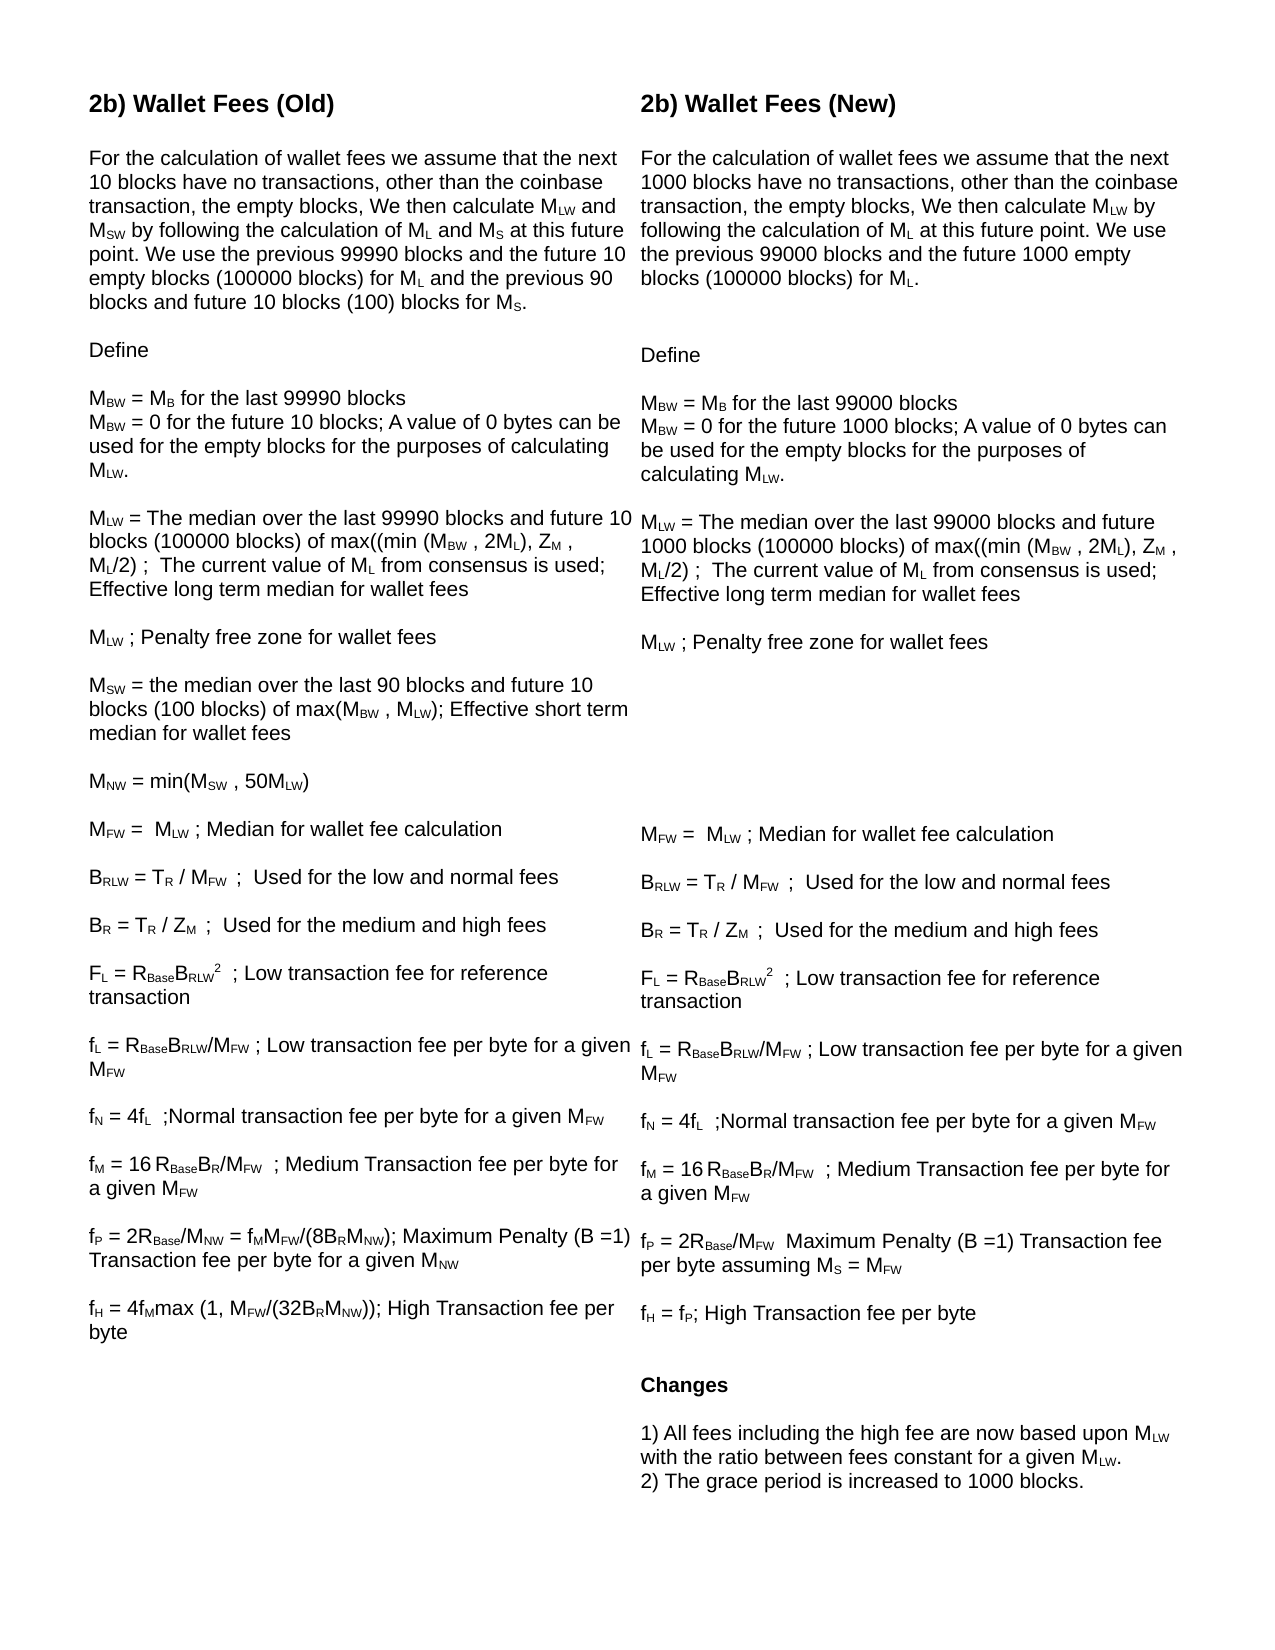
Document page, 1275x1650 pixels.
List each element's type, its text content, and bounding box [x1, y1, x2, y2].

text For the calculation of wallet fees we assume that the next 1000 blocks have no transactions, other than the coinbase transaction, the empty blocks, We then calculate MLW by following the calculation of ML at this future point. We use the previous 99000 blocks and the future 1000 empty blocks (100000 blocks) for ML. [640, 146, 1186, 290]
text BRLW = TR / MFW ; Used for the low and normal fees [640, 869, 1186, 893]
text MBW = MB for the last 99000 blocks MBW = 0 for the future 1000 blocks; A value of 0 bytes can be used for the empty blocks for the purposes of calculating MLW. [640, 390, 1186, 486]
text fH = fP; High Transaction fee per byte [640, 1301, 1186, 1325]
text fL = RBaseBRLW/MFW ; Low transaction fee per byte for a given MFW [88, 1032, 634, 1080]
text MFW = MLW ; Median for wallet fee calculation [88, 817, 634, 841]
text fM = 16 RBaseBR/MFW ; Medium Transaction fee per byte for a given MFW [88, 1152, 634, 1200]
text MSW = the median over the last 90 blocks and future 10 blocks (100 blocks) of max(MBW , MLW); Effective short term median for wallet fees [88, 673, 634, 745]
text fP = 2RBase/MFW Maximum Penalty (B =1) Transaction fee per byte assuming MS = MFW [640, 1229, 1186, 1277]
text MNW = min(MSW , 50MLW) [88, 769, 634, 793]
text BR = TR / ZM ; Used for the medium and high fees [640, 917, 1186, 941]
text fH = 4fMmax (1, MFW/(32BRMNW)); High Transaction fee per byte [88, 1296, 634, 1344]
text 1) All fees including the high fee are now based upon MLW [640, 1421, 1186, 1444]
text MLW ; Penalty free zone for wallet fees [88, 625, 634, 649]
text MBW = MB for the last 99990 blocks MBW = 0 for the future 10 blocks; A value of 0 bytes can be used for the empty blocks for the purposes of calculating MLW. [88, 386, 634, 481]
text MLW = The median over the last 99990 blocks and future 10 blocks (100000 blocks) of max((min (MBW , 2ML), ZM , ML/2) ; The current value of ML from consensus is used; Effective long term median for wallet fees [88, 505, 634, 601]
text fN = 4fL ;Normal transaction fee per byte for a given MFW [640, 1109, 1186, 1133]
text BRLW = TR / MFW ; Used for the low and normal fees [88, 865, 634, 889]
text fP = 2RBase/MNW = fMMFW/(8BRMNW); Maximum Penalty (B =1) Transaction fee per byte for a given MNW [88, 1224, 634, 1272]
text For the calculation of wallet fees we assume that the next 10 blocks have no transactions, other than the coinbase transaction, the empty blocks, We then calculate MLW and MSW by following the calculation of ML and MS at this future point. We use the previous 99990 blocks and the future 10 empty blocks (100000 blocks) for ML and the previous 90 blocks and future 10 blocks (100) blocks for MS. [88, 146, 634, 314]
text 2) The grace period is increased to 1000 blocks. [640, 1468, 1186, 1492]
text 2b) Wallet Fees (New) [640, 88, 1186, 117]
text Changes [640, 1373, 1186, 1397]
text MLW ; Penalty free zone for wallet fees [640, 630, 1186, 654]
text BR = TR / ZM ; Used for the medium and high fees [88, 913, 634, 937]
text fM = 16 RBaseBR/MFW ; Medium Transaction fee per byte for a given MFW [640, 1157, 1186, 1205]
text MLW = The median over the last 99000 blocks and future 1000 blocks (100000 blocks) of max((min (MBW , 2ML), ZM , ML/2) ; The current value of ML from consensus is used; Effective long term median for wallet fees [640, 510, 1186, 606]
text 2b) Wallet Fees (Old) [88, 88, 634, 117]
text fL = RBaseBRLW/MFW ; Low transaction fee per byte for a given MFW [640, 1037, 1186, 1085]
text FL = RBaseBRLW2 ; Low transaction fee for reference transaction [88, 961, 634, 1008]
text Define [88, 338, 634, 362]
text Define [640, 342, 1186, 366]
text FL = RBaseBRLW2 ; Low transaction fee for reference transaction [640, 965, 1186, 1013]
text fN = 4fL ;Normal transaction fee per byte for a given MFW [88, 1104, 634, 1128]
text MFW = MLW ; Median for wallet fee calculation [640, 822, 1186, 846]
text with the ratio between fees constant for a given MLW. [640, 1444, 1186, 1468]
